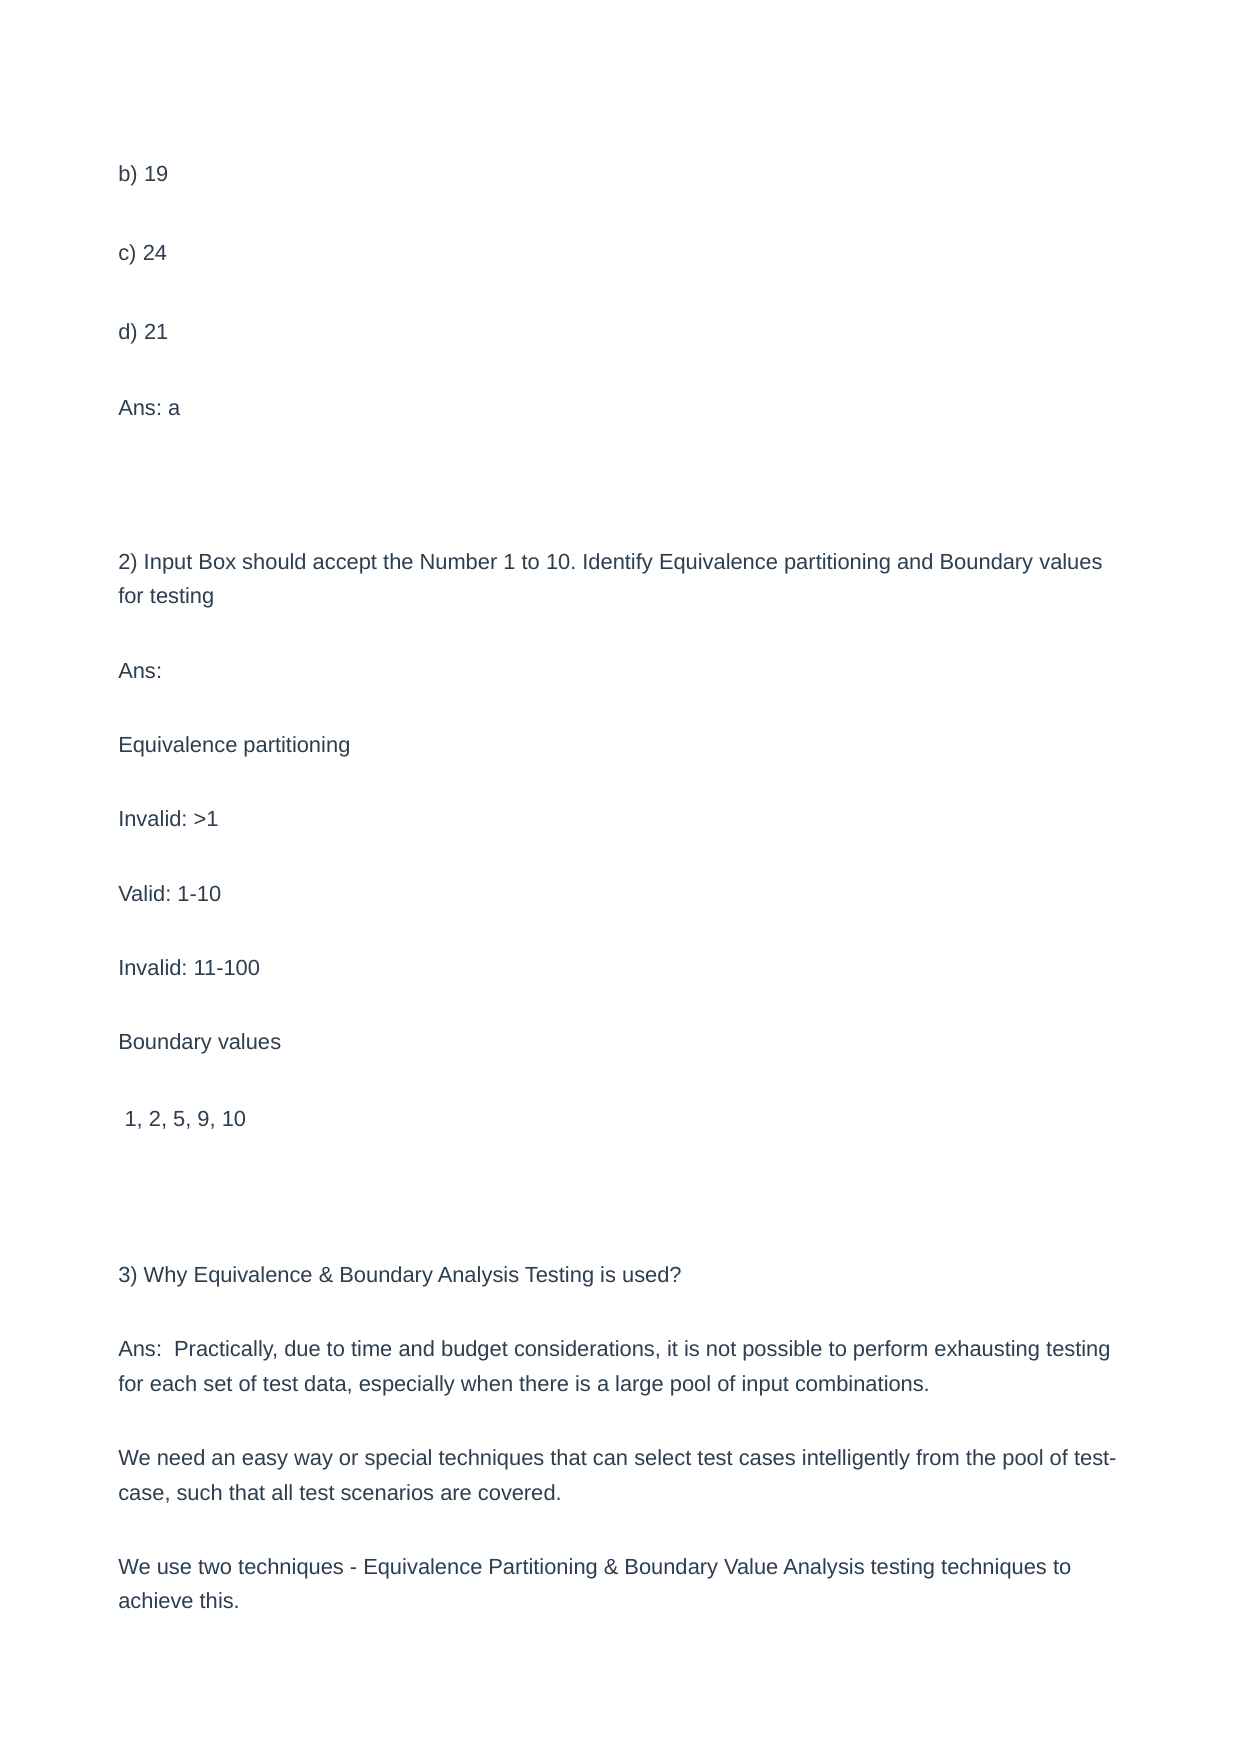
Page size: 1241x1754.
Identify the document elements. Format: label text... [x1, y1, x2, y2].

text 1, 2, 5, 9, 10 [118, 1103, 1122, 1132]
text Equivalence partitioning [118, 732, 1122, 757]
text 3) Why Equivalence & Boundary Analysis Testing is used? [118, 1262, 1122, 1287]
text Ans: Practically, due to time and budget considerations, it is not possible to perform exhausting testing for each set of test data, especially when there is a large pool of input combinations. [118, 1336, 1122, 1396]
text 2) Input Box should accept the Number 1 to 10. Identify Equivalence partitioning and Boundary values for testing [118, 549, 1122, 608]
text Valid: 1-10 [118, 880, 1122, 906]
text Invalid: >1 [118, 806, 1122, 831]
text c) 24 [118, 237, 1122, 266]
text b) 19 [118, 158, 1122, 186]
text d) 21 [118, 316, 1122, 345]
text We need an easy way or special techniques that can select test cases intelligently from the pool of test-case, such that all test scenarios are covered. [118, 1445, 1122, 1505]
text We use two techniques - Equivalence Partitioning & Boundary Value Analysis testing techniques to achieve this. [118, 1554, 1122, 1614]
text Invalid: 11-100 [118, 955, 1122, 980]
text Boundary values [118, 1029, 1122, 1054]
text Ans: a [118, 395, 1122, 420]
text Ans: [118, 658, 1122, 683]
